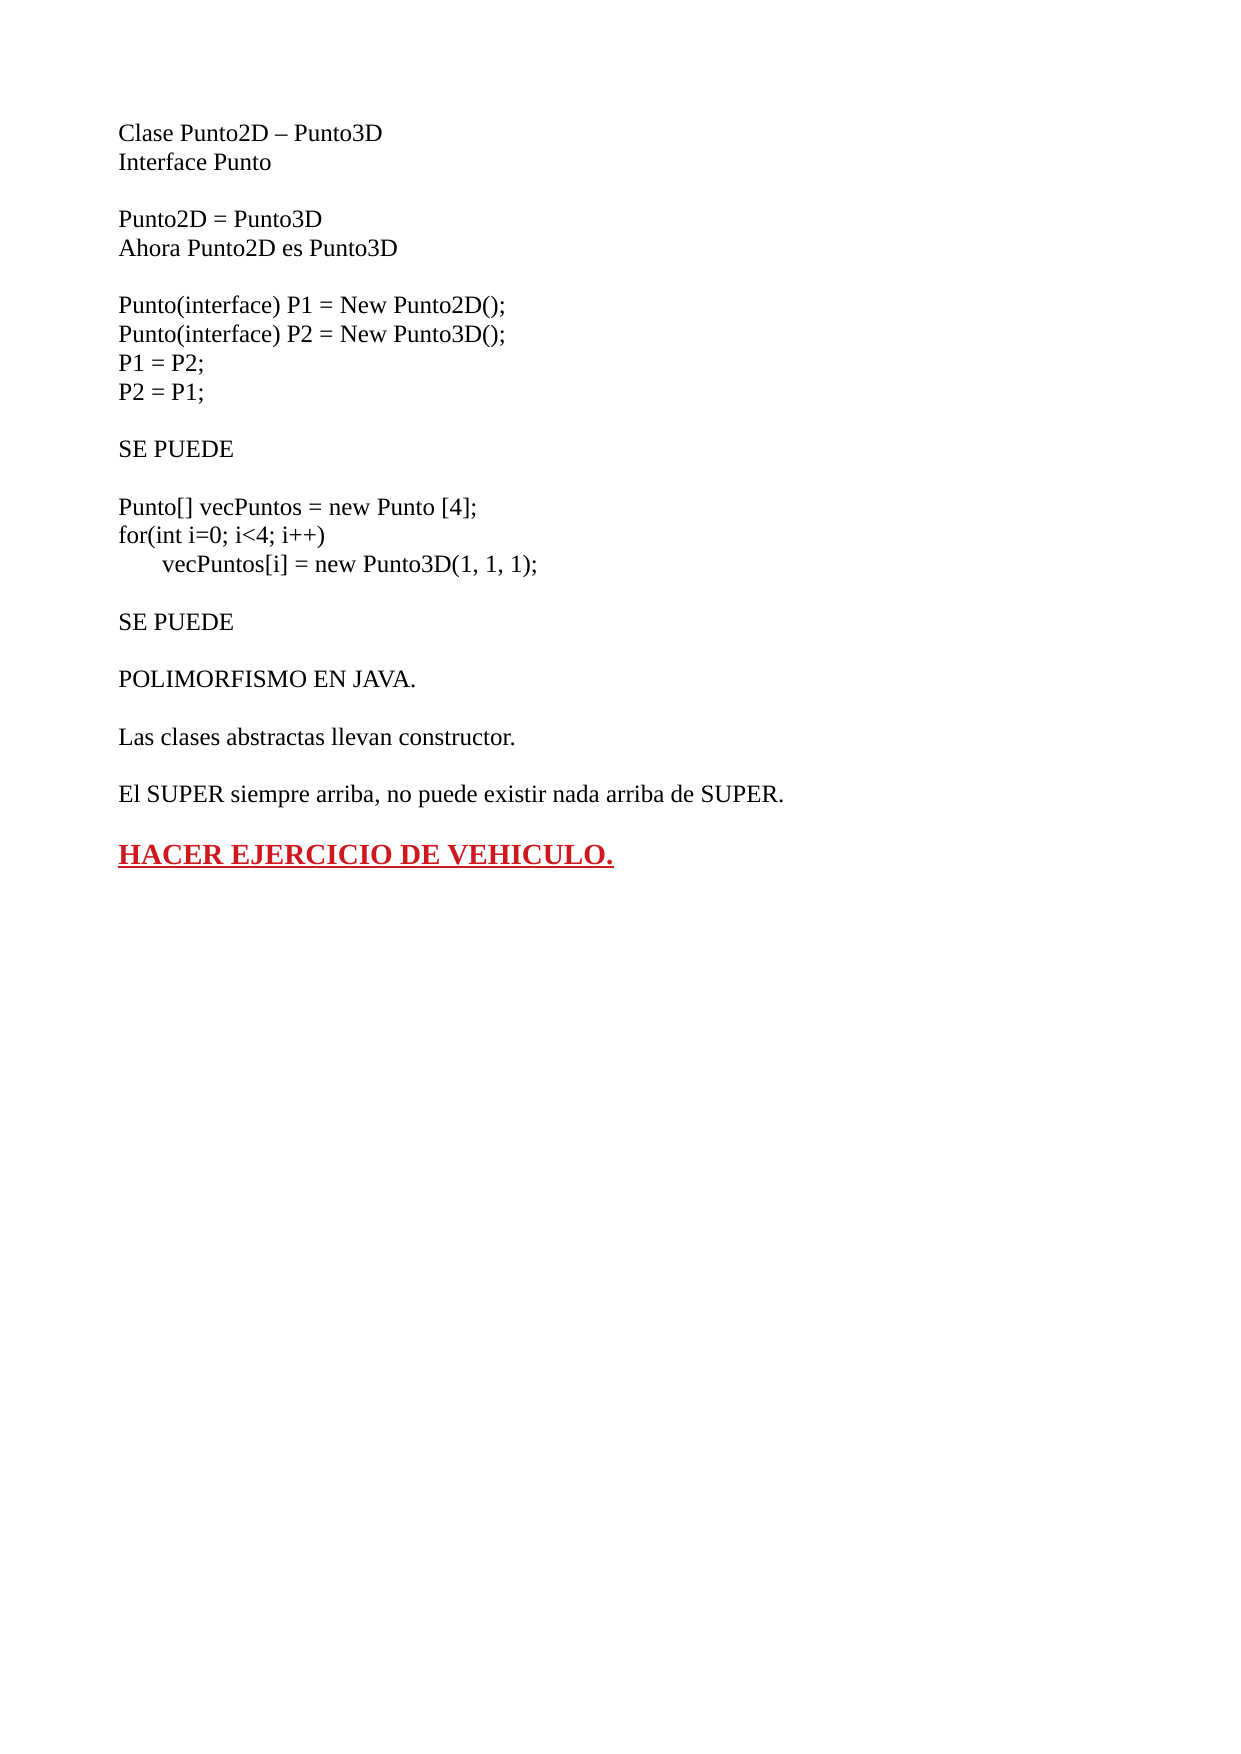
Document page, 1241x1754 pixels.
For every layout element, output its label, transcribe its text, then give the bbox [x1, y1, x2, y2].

text vecPuntos[i] = new Punto3D(1, 1, 1); [118, 549, 1122, 578]
text Las clases abstractas llevan constructor. [118, 722, 1122, 751]
text Punto2D = Punto3D [118, 204, 1122, 233]
text POLIMORFISMO EN JAVA. [118, 664, 1122, 693]
text Clase Punto2D – Punto3D [118, 118, 1122, 147]
text HACER EJERCICIO DE VEHICULO. [118, 837, 1122, 870]
text Interface Punto [118, 147, 1122, 176]
text Punto(interface) P2 = New Punto3D(); [118, 319, 1122, 348]
text El SUPER siempre arriba, no puede existir nada arriba de SUPER. [118, 779, 1122, 808]
text Punto(interface) P1 = New Punto2D(); [118, 291, 1122, 319]
text SE PUEDE [118, 434, 1122, 463]
text P2 = P1; [118, 377, 1122, 406]
text P1 = P2; [118, 348, 1122, 377]
text SE PUEDE [118, 607, 1122, 636]
text Punto[] vecPuntos = new Punto [4]; [118, 492, 1122, 521]
text Ahora Punto2D es Punto3D [118, 233, 1122, 262]
text for(int i=0; i<4; i++) [118, 521, 1122, 549]
